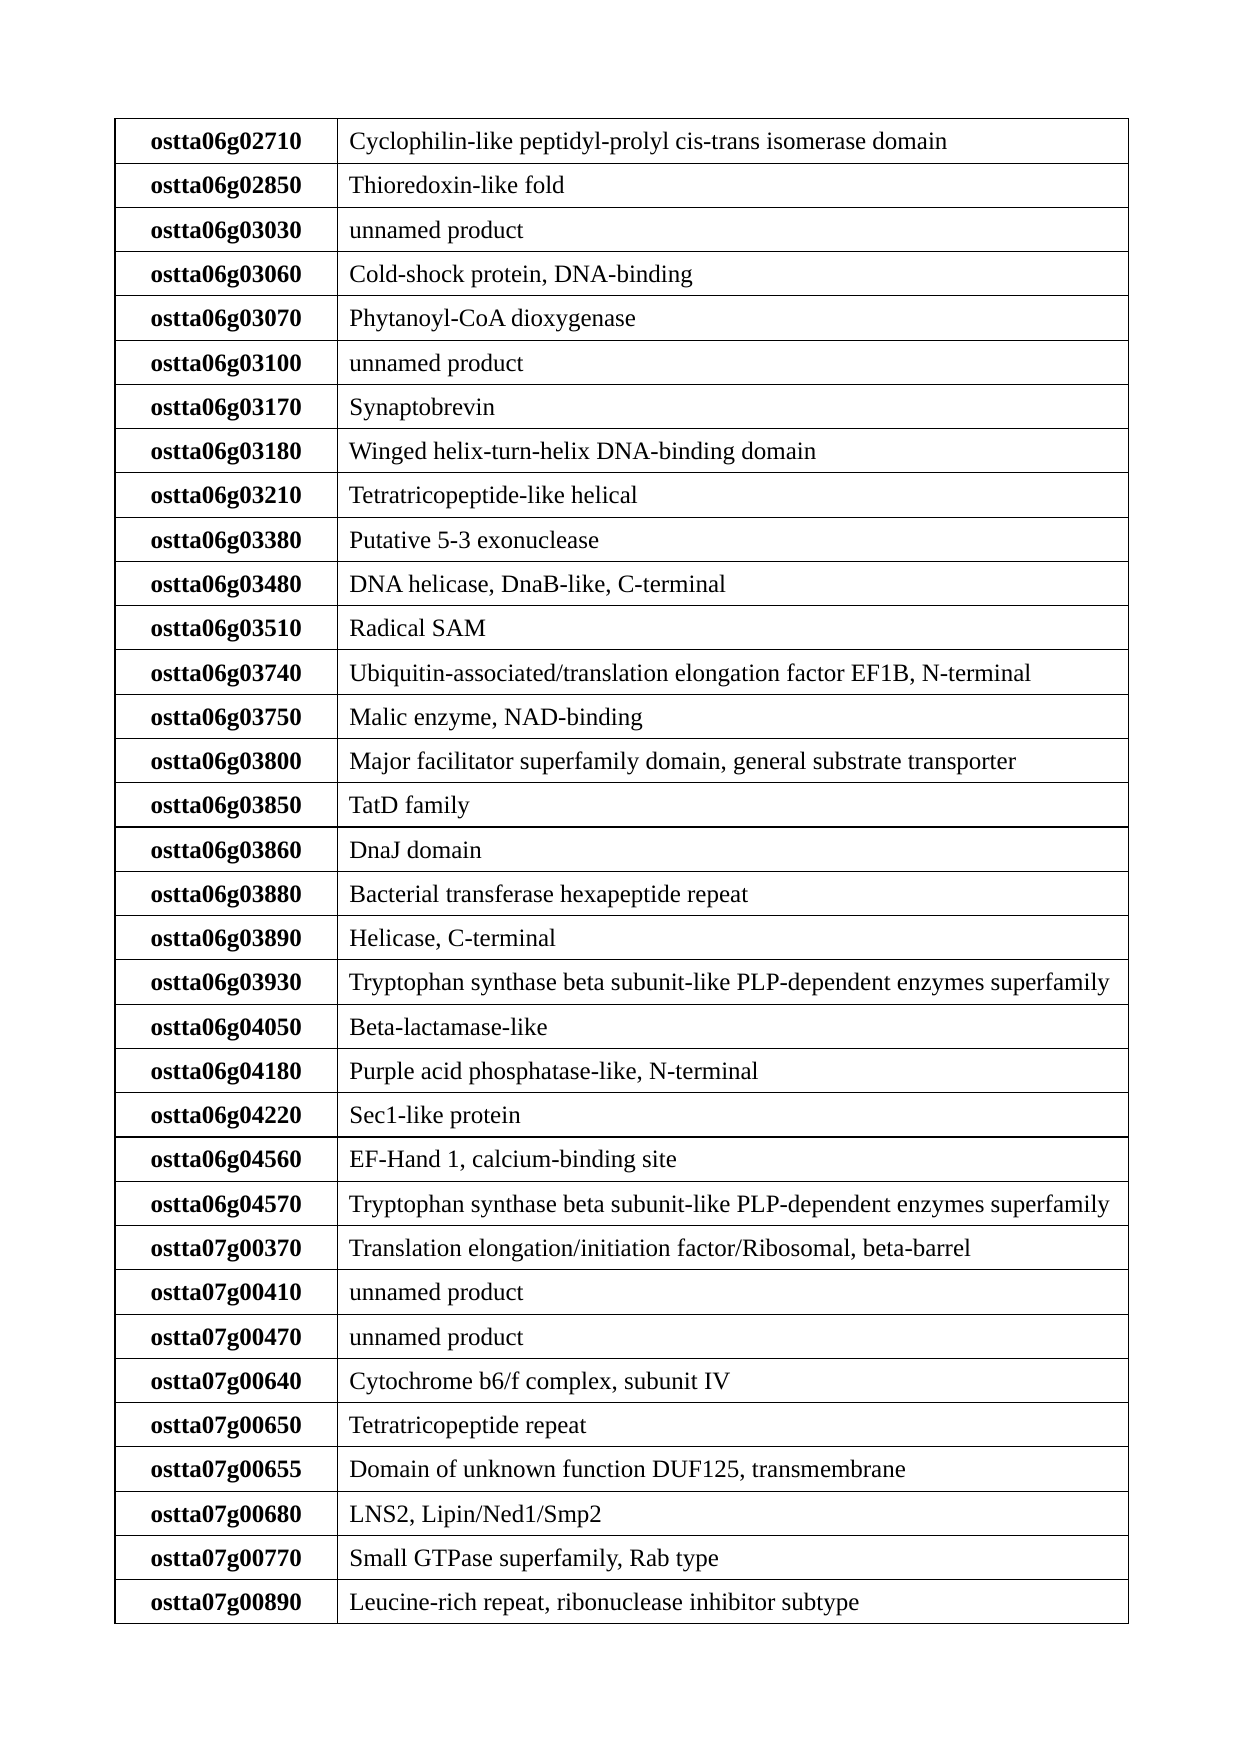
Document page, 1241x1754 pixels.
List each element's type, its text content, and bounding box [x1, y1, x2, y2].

table_cell ostta06g02710 [116, 119, 337, 162]
table_cell ostta06g02850 [116, 164, 337, 207]
table_cell [1129, 738, 1240, 782]
table_cell unnamed product [338, 341, 1128, 384]
table_cell [1129, 1136, 1240, 1181]
table_cell ostta06g03740 [116, 650, 337, 694]
table_cell [1129, 561, 1240, 605]
table_cell EF-Hand 1, calcium-binding site [338, 1138, 1128, 1181]
table_cell DnaJ domain [338, 828, 1128, 871]
table_cell Ubiquitin-associated/translation elongation factor EF1B, N-terminal [338, 650, 1128, 694]
table_cell ostta06g03210 [116, 473, 337, 517]
table_cell [1129, 428, 1240, 472]
table_cell ostta07g00770 [116, 1536, 337, 1579]
table_cell ostta06g03860 [116, 828, 337, 871]
table_cell Translation elongation/initiation factor/Ribosomal, beta-barrel [338, 1226, 1128, 1269]
table_cell [1129, 1358, 1240, 1402]
table_cell unnamed product [338, 1315, 1128, 1358]
table_cell ostta06g03850 [116, 783, 337, 826]
table_cell ostta06g03100 [116, 341, 337, 384]
table_cell [1129, 959, 1240, 1003]
table_cell [1129, 472, 1240, 517]
table_cell [1129, 251, 1240, 295]
table_cell [1129, 826, 1240, 871]
table_cell [1129, 340, 1240, 384]
table_cell Putative 5-3 exonuclease [338, 518, 1128, 561]
table_cell ostta06g03750 [116, 695, 337, 738]
table_cell ostta07g00655 [116, 1447, 337, 1491]
table_cell ostta07g00470 [116, 1315, 337, 1358]
table_cell [1129, 1181, 1240, 1225]
table_cell [1129, 1446, 1240, 1491]
table_cell [1129, 517, 1240, 561]
table_cell [1129, 1579, 1240, 1623]
table_cell ostta06g03800 [116, 739, 337, 782]
table_cell Malic enzyme, NAD-binding [338, 695, 1128, 738]
table_cell Major facilitator superfamily domain, general substrate transporter [338, 739, 1128, 782]
table_cell unnamed product [338, 208, 1128, 251]
table_cell [1129, 649, 1240, 694]
table_cell ostta07g00410 [116, 1270, 337, 1313]
table_cell ostta07g00650 [116, 1403, 337, 1446]
table_cell Synaptobrevin [338, 385, 1128, 428]
table_cell LNS2, Lipin/Ned1/Smp2 [338, 1492, 1128, 1535]
table_cell ostta07g00680 [116, 1492, 337, 1535]
table_cell ostta06g04220 [116, 1093, 337, 1136]
table_cell ostta06g04560 [116, 1138, 337, 1181]
table_cell [1129, 1225, 1240, 1269]
table_cell ostta07g00640 [116, 1359, 337, 1402]
table_cell ostta07g00370 [116, 1226, 337, 1269]
table_cell [1129, 384, 1240, 428]
table_cell ostta06g04570 [116, 1182, 337, 1225]
table_cell ostta06g04180 [116, 1049, 337, 1092]
table_cell [1129, 163, 1240, 207]
table_cell Purple acid phosphatase-like, N-terminal [338, 1049, 1128, 1092]
table_cell [1129, 605, 1240, 649]
table_cell Leucine-rich repeat, ribonuclease inhibitor subtype [338, 1580, 1128, 1623]
table_cell [1129, 1048, 1240, 1092]
table_cell Tryptophan synthase beta subunit-like PLP-dependent enzymes superfamily [338, 960, 1128, 1003]
table_cell [1129, 694, 1240, 738]
table_cell Small GTPase superfamily, Rab type [338, 1536, 1128, 1579]
table_cell Radical SAM [338, 606, 1128, 649]
table_cell Tryptophan synthase beta subunit-like PLP-dependent enzymes superfamily [338, 1182, 1128, 1225]
table_cell Bacterial transferase hexapeptide repeat [338, 872, 1128, 915]
table_cell Domain of unknown function DUF125, transmembrane [338, 1447, 1128, 1491]
table_cell TatD family [338, 783, 1128, 826]
table_cell [1129, 1314, 1240, 1358]
table_cell [1129, 295, 1240, 339]
table_cell [1129, 1491, 1240, 1535]
table_cell [1129, 118, 1240, 162]
table_cell ostta06g03890 [116, 916, 337, 959]
table_cell Cytochrome b6/f complex, subunit IV [338, 1359, 1128, 1402]
table_cell Thioredoxin-like fold [338, 164, 1128, 207]
table_cell ostta06g03030 [116, 208, 337, 251]
table_cell [1129, 871, 1240, 915]
table_cell [1129, 1402, 1240, 1446]
table_cell [1129, 1092, 1240, 1136]
table_cell Sec1-like protein [338, 1093, 1128, 1136]
table_cell Tetratricopeptide-like helical [338, 473, 1128, 517]
table_cell unnamed product [338, 1270, 1128, 1313]
table_cell ostta06g03510 [116, 606, 337, 649]
table_cell ostta06g03380 [116, 518, 337, 561]
table_cell ostta06g03930 [116, 960, 337, 1003]
table_cell [1129, 1535, 1240, 1579]
table_cell DNA helicase, DnaB-like, C-terminal [338, 562, 1128, 605]
table_cell ostta07g00890 [116, 1580, 337, 1623]
table_cell Phytanoyl-CoA dioxygenase [338, 296, 1128, 339]
table_cell ostta06g03170 [116, 385, 337, 428]
table_cell [1129, 915, 1240, 959]
table_cell Cyclophilin-like peptidyl-prolyl cis-trans isomerase domain [338, 119, 1128, 162]
table_cell ostta06g03880 [116, 872, 337, 915]
table_cell [1129, 782, 1240, 826]
table_cell [1129, 207, 1240, 251]
table_cell Beta-lactamase-like [338, 1005, 1128, 1048]
table_cell ostta06g03180 [116, 429, 337, 472]
table_cell Helicase, C-terminal [338, 916, 1128, 959]
table_cell ostta06g03480 [116, 562, 337, 605]
table_cell ostta06g03070 [116, 296, 337, 339]
table_cell [1129, 1269, 1240, 1313]
table_cell Cold-shock protein, DNA-binding [338, 252, 1128, 295]
table_cell Tetratricopeptide repeat [338, 1403, 1128, 1446]
table_cell Winged helix-turn-helix DNA-binding domain [338, 429, 1128, 472]
table_cell [1129, 1004, 1240, 1048]
table_cell ostta06g04050 [116, 1005, 337, 1048]
table_cell ostta06g03060 [116, 252, 337, 295]
